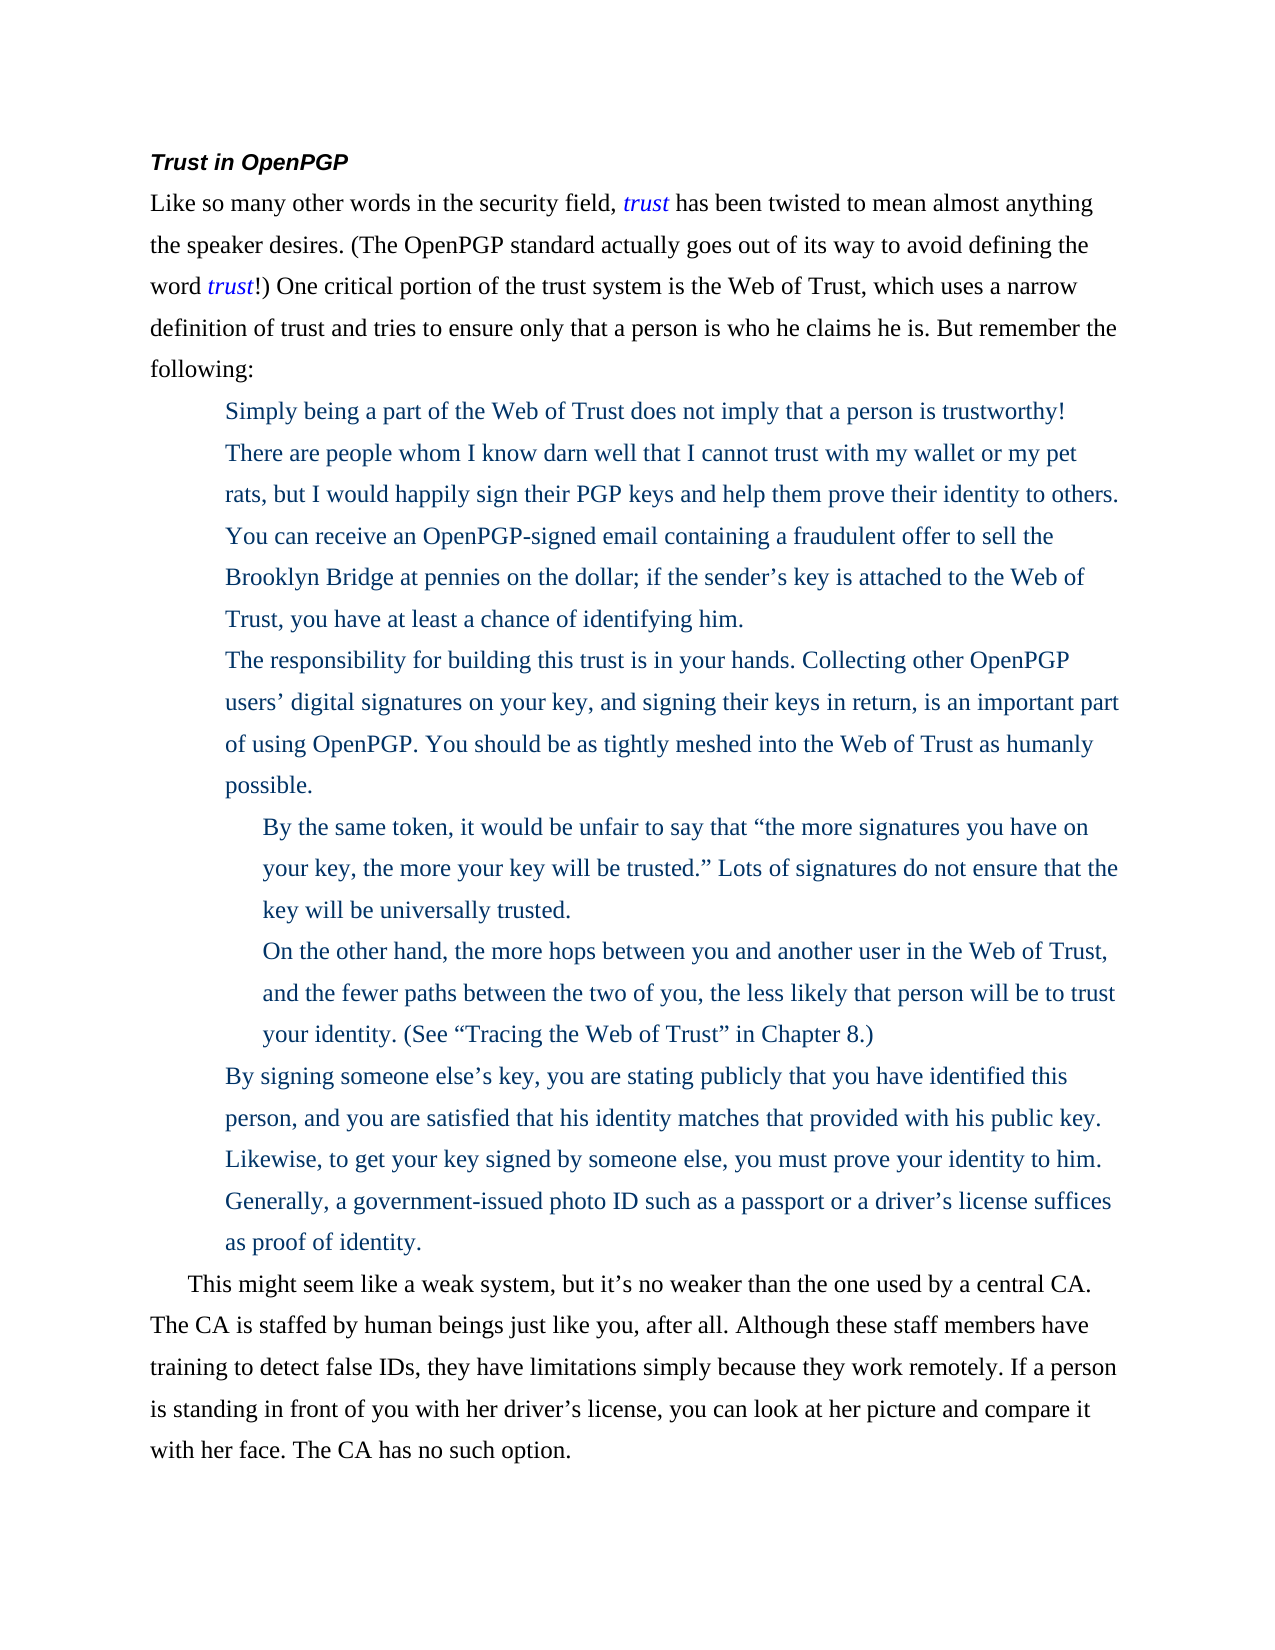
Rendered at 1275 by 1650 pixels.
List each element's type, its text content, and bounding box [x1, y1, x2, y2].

text By signing someone else’s key, you are stating publicly that you have identified this person, and you are satisfied that his identity matches that provided with his public key. Likewise, to get your key signed by someone else, you must prove your identity to him. Generally, a government-issued photo ID such as a passport or a driver’s license suffices as proof of identity. [225, 1062, 1125, 1256]
text On the other hand, the more hops between you and another user in the Web of Trust, and the fewer paths between the two of you, the less likely that person will be to trust your identity. (See “Tracing the Web of Trust” in Chapter 8.) [262, 937, 1125, 1048]
text Like so many other words in the security field, trust has been twisted to mean almost anything the speaker desires. (The OpenPGP standard actually goes out of its way to avoid defining the word trust!) One critical portion of the trust system is the Web of Trust, which uses a narrow definition of trust and tries to ensure only that a person is who he claims he is. But remember the following: [150, 189, 1125, 383]
text By the same token, it would be unfair to say that “the more signatures you have on your key, the more your key will be trusted.” Lots of signatures do not ensure that the key will be universally trusted. [262, 813, 1125, 924]
text This might seem like a weak system, but it’s no weaker than the one used by a central CA. The CA is staffed by human beings just like you, after all. Although these staff members have training to detect false IDs, they have limitations simply because they work remotely. If a person is standing in front of you with her driver’s license, you can look at her picture and compare it with her face. The CA has no such option. [150, 1270, 1125, 1464]
text Simply being a part of the Web of Trust does not imply that a person is trustworthy! There are people whom I know darn well that I cannot trust with my wallet or my pet rats, but I would happily sign their PGP keys and help them prove their identity to others. You can receive an OpenPGP-signed email containing a fraudulent offer to sell the Brooklyn Bridge at pennies on the dollar; if the sender’s key is attached to the Web of Trust, you have at least a chance of identifying him. [225, 397, 1125, 633]
text Trust in OpenPGP [150, 150, 1125, 176]
text The responsibility for building this trust is in your hands. Collecting other OpenPGP users’ digital signatures on your key, and signing their keys in return, is an important part of using OpenPGP. You should be as tightly meshed into the Web of Trust as humanly possible. [225, 647, 1125, 799]
